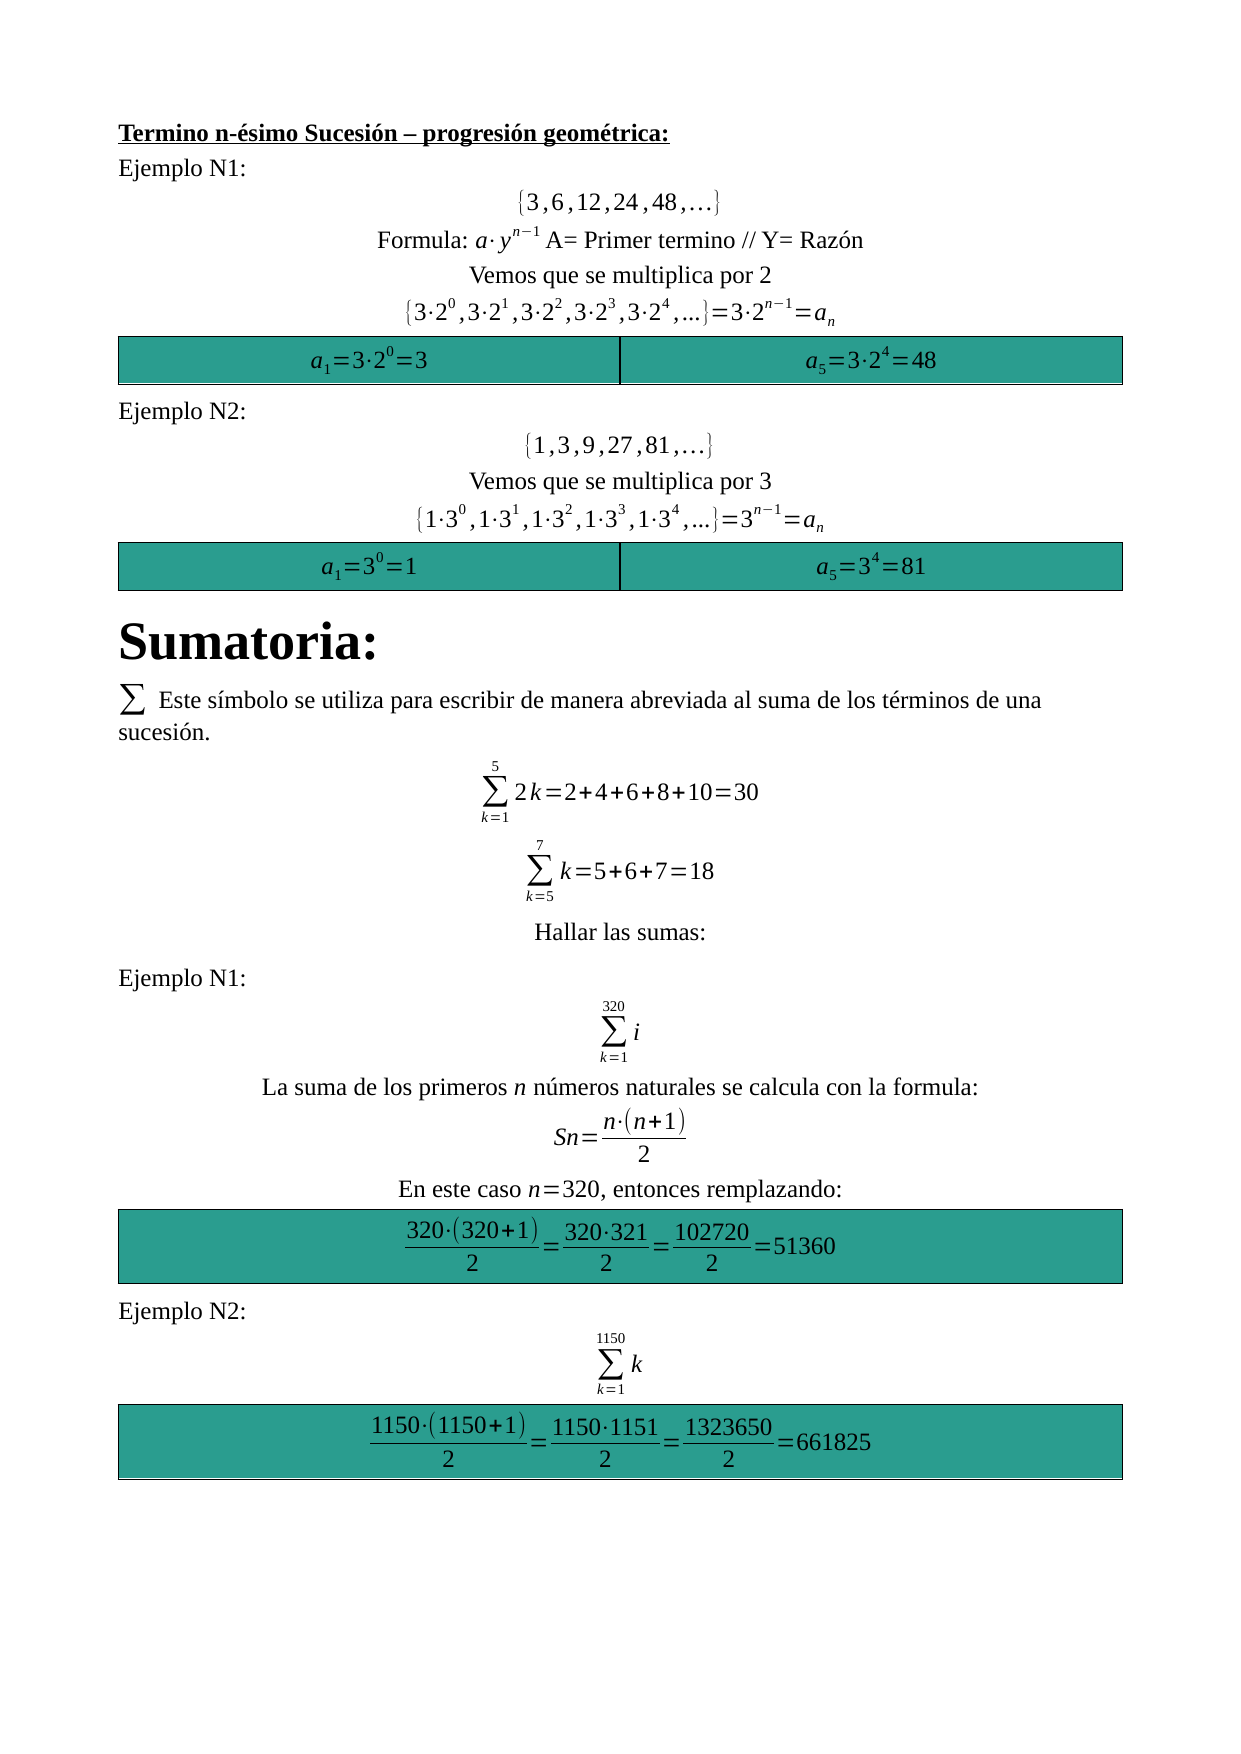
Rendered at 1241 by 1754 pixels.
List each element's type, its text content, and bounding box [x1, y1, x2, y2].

table_header [119, 337, 619, 383]
text Vemos que se multiplica por 2 [118, 260, 1122, 289]
table_header [119, 1405, 1122, 1478]
text En este caso , entonces remplazando: [118, 1174, 1122, 1203]
text Ejemplo N2: [118, 396, 1122, 425]
text Ejemplo N1: [118, 963, 1122, 992]
text Hallar las sumas: [118, 917, 1122, 946]
text Este símbolo se utiliza para escribir de manera abreviada al suma de los términos de una sucesión. [118, 683, 1122, 746]
text Ejemplo N2: [118, 1296, 1122, 1324]
table_header [621, 337, 1122, 383]
table_header [119, 543, 619, 590]
text Formula: A= Primer termino // Y= Razón [118, 223, 1122, 254]
subtitle Sumatoria: [118, 608, 1122, 671]
text Ejemplo N1: [118, 153, 1122, 182]
subtitle Termino n-ésimo Sucesión – progresión geométrica: [118, 118, 1122, 147]
table_header [119, 1210, 1122, 1283]
text Vemos que se multiplica por 3 [118, 466, 1122, 495]
text La suma de los primeros números naturales se calcula con la formula: [118, 1072, 1122, 1101]
table_header [621, 543, 1122, 590]
